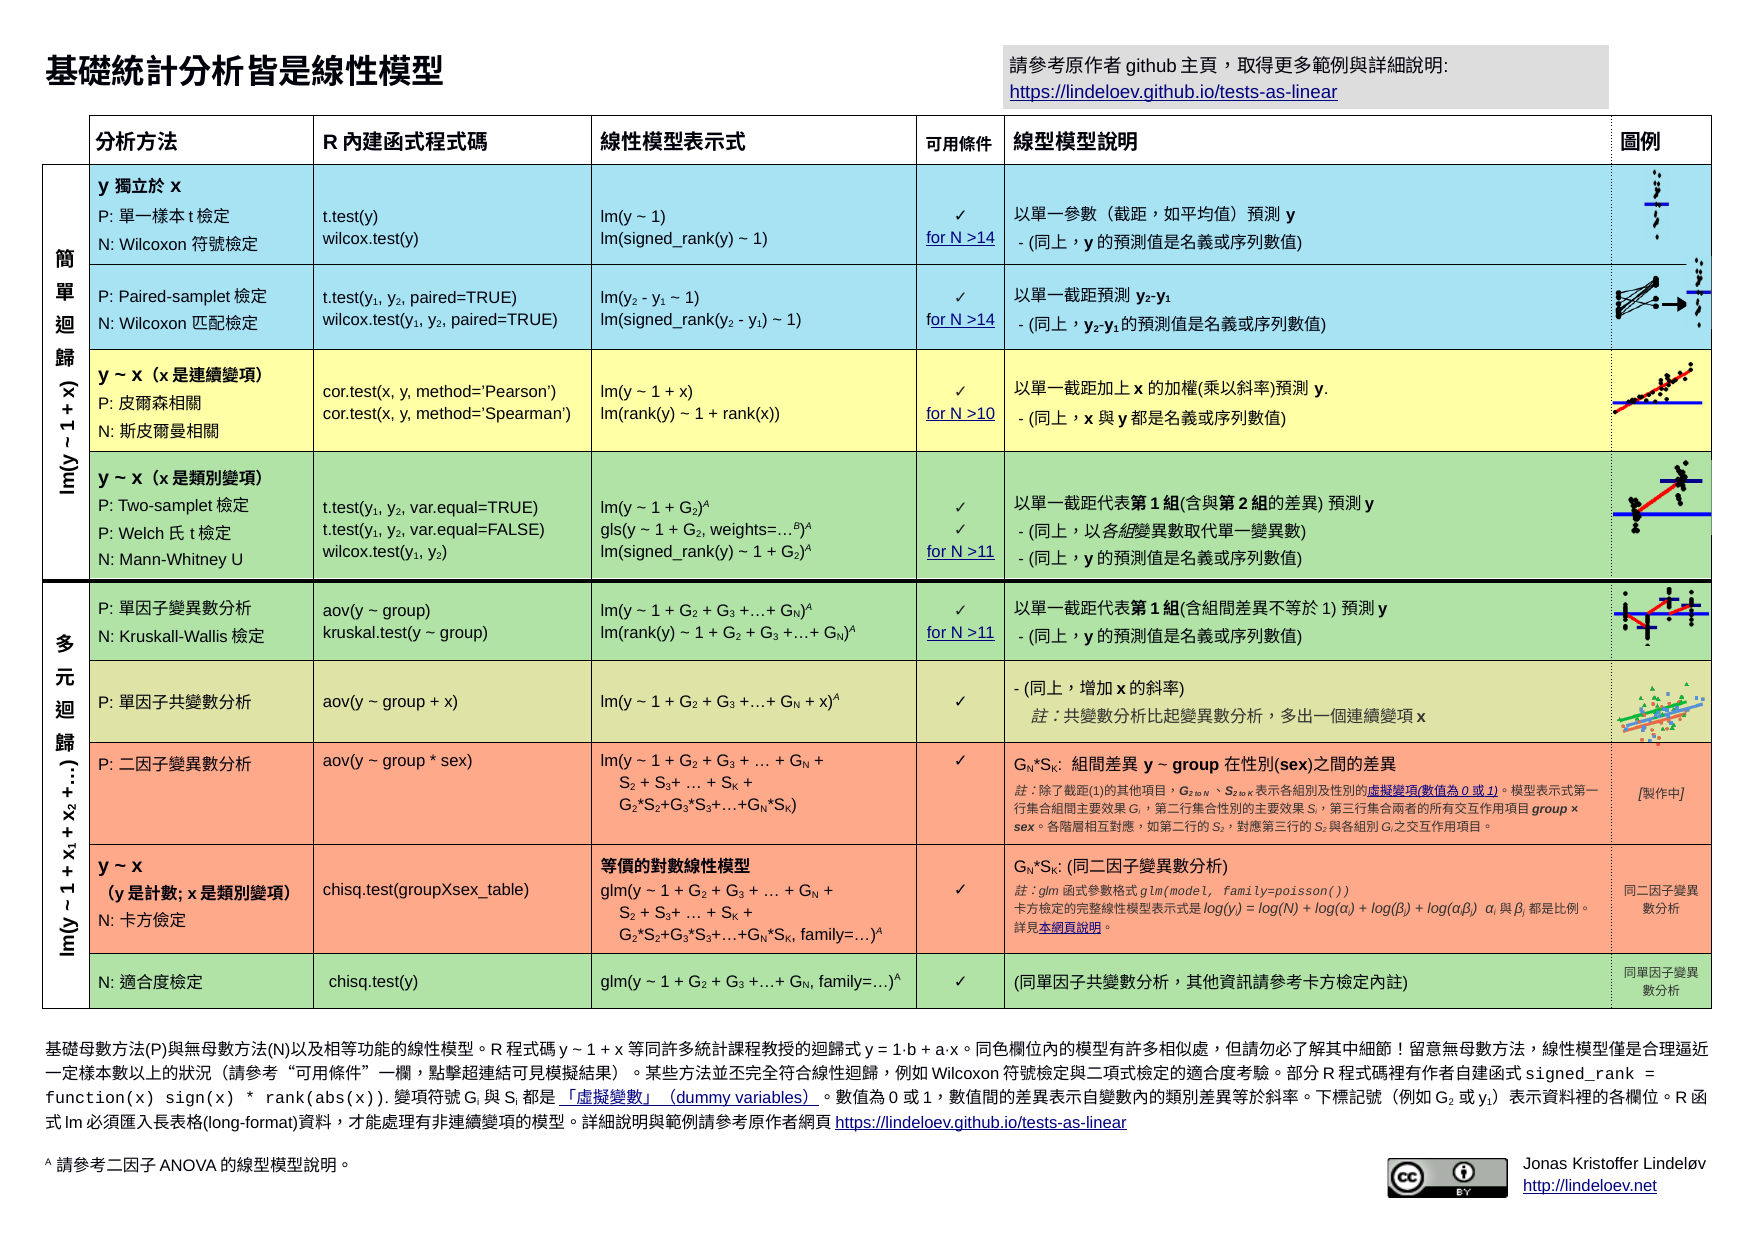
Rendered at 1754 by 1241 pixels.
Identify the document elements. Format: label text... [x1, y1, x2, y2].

table_cell aov(y ~ group + x) [314, 661, 591, 742]
table_header 分析方法 [90, 116, 313, 164]
table_cell lm(y ~ 1 + G2 + G3 + … + GN + S2 + S3+ … + SK + G2*S2+G3*S3+…+GN*SK) [592, 743, 916, 844]
table_cell lm(y ~ 1 + G2 + G3 +…+ GN + x)A [592, 661, 916, 742]
table_cell GN*SK: (同二因子變異數分析) 註：glm 函式參數格式 glm(model, family=poisson()) 卡方檢定的完整線性模型表示式是log(yi) = log(N) + log(αi) + log(βj) + log(αiβj) αi 與βj 都是比例。詳見本網頁說明。 [1005, 845, 1611, 953]
table_cell y ~ x（x是類別變項） P: Two-samplet檢定 P: Welch氏 t檢定 N: Mann-Whitney U [90, 452, 313, 578]
table_cell ✓ for N >14 [917, 265, 1004, 349]
table_cell glm(y ~ 1 + G2 + G3 +…+ GN, family=…)A [592, 954, 916, 1008]
table_cell lm(y ~ 1 + G2 + G3 +…+ GN)A lm(rank(y) ~ 1 + G2 + G3 +…+ GN)A [592, 583, 916, 660]
table_cell y ~ x（x是連續變項） P: 皮爾森相關 N: 斯皮爾曼相關 [90, 350, 313, 451]
table_cell P: Paired-samplet檢定 N: Wilcoxon 匹配檢定 [90, 265, 313, 349]
table_cell N: 適合度檢定 [90, 954, 313, 1008]
table_cell [1611, 350, 1711, 451]
table_cell [1611, 265, 1686, 303]
table_cell lm(y ~ 1) lm(signed_rank(y) ~ 1) [592, 165, 916, 264]
table_cell 等價的對數線性模型 glm(y ~ 1 + G2 + G3 + … + GN + S2 + S3+ … + SK + G2*S2+G3*S3+…+GN*SK, family=…)A [592, 845, 916, 953]
table_header [42, 115, 89, 164]
subtitle [1609, 45, 1709, 93]
table_cell lm(y2 - y1 ~ 1) lm(signed_rank(y2 - y1) ~ 1) [592, 265, 916, 349]
table_cell (同單因子共變數分析，其他資訊請參考卡方檢定內註) [1005, 954, 1611, 1008]
text A 請參考二因子ANOVA的線型模型說明。 [45, 1133, 1716, 1211]
table_cell chisq.test(y) [314, 954, 591, 1008]
table_cell ✓ for N >11 [917, 583, 1004, 660]
table_header 可用條件 [917, 116, 1004, 164]
table_header 線性模型表示式 [592, 116, 916, 164]
table_cell t.test(y1, y2, var.equal=TRUE) t.test(y1, y2, var.equal=FALSE) wilcox.test(y1, y2) [314, 452, 591, 578]
table_cell - (同上，增加 x的斜率) 註：共變數分析比起變異數分析，多出一個連續變項x [1005, 661, 1611, 742]
table_cell P: 二因子變異數分析 [90, 743, 313, 844]
table_header 圖例 [1611, 116, 1711, 164]
table_cell [1611, 583, 1711, 660]
table_cell lm(y ~ 1 + G2)A gls(y ~ 1 + G2, weights=…B)A lm(signed_rank(y) ~ 1 + G2)A [592, 452, 916, 578]
table_cell P: 單因子共變數分析 [90, 661, 313, 742]
table_cell 以單一截距代表第1組(含組間差異不等於1) 預測y - (同上，y的預測值是名義或序列數值) [1005, 583, 1611, 660]
table_cell ✓ for N >10 [917, 350, 1004, 451]
table_header R內建函式程式碼 [314, 116, 591, 164]
text http://lindeloev.net [1508, 1176, 1707, 1195]
picture [1613, 587, 1709, 646]
table_cell ✓ for N >14 [917, 165, 1004, 264]
picture [1387, 1158, 1508, 1198]
table_cell y ~ x （y是計數; x是類別變項） N: 卡方儉定 [90, 845, 313, 953]
table_cell [1611, 306, 1711, 349]
picture [1607, 676, 1712, 755]
table_header 線型模型說明 [1005, 116, 1611, 164]
table_cell ✓ [917, 845, 1004, 953]
picture [1644, 167, 1670, 241]
list 請參考原作者github主頁，取得更多範例與詳細說明: https://lindeloev.github.io/tests-as-linear [1009, 51, 1603, 103]
table_cell ✓ [917, 954, 1004, 1008]
text Jonas Kristoffer Lindeløv [1388, 1154, 1707, 1173]
table_cell 以單一截距加上x 的加權(乘以斜率)預測 y. - (同上，x 與y都是名義或序列數值) [1005, 350, 1611, 451]
table_cell ✓ [917, 743, 1004, 844]
picture [1612, 272, 1662, 323]
table_cell aov(y ~ group) kruskal.test(y ~ group) [314, 583, 591, 660]
table_cell t.test(y) wilcox.test(y) [314, 165, 591, 264]
picture [1612, 362, 1703, 421]
table_cell 同二因子變異數分析 [1611, 845, 1711, 953]
text 基礎母數方法(P)與無母數方法(N)以及相等功能的線性模型。R程式碼y ~ 1 + x 等同許多統計課程教授的迴歸式 y = 1·b + a·x。同色欄位內的模型有許多相似處，但請勿必了解其中細節！留意無母數方法，線性模型僅是合理逼近一定樣本數以上的狀況（請參考“可用條件”一欄，點擊超連結可見模擬結果）。某些方法並丕完全符合線性迴歸，例如Wilcoxon符號檢定與二項式檢定的適合度考驗。部分R程式碼裡有作者自建函式signed_rank = function(x) sign(x) * rank(abs(x)). 變項符號Gi 與 Si 都是 「虛擬變數」（dummy variables）。數值為0 或1，數值間的差異表示自變數內的類別差異等於斜率。下標記號（例如G2 或y1）表示資料裡的各欄位。R函式lm必須匯入長表格(long-format)資料，才能處理有非連續變項的模型。詳細說明與範例請參考原作者網頁 https://lindeloev.github.io/tests-as-linear [45, 1036, 1709, 1133]
table_cell t.test(y1, y2, paired=TRUE) wilcox.test(y1, y2, paired=TRUE) [314, 265, 591, 349]
table_cell 簡單迴歸 lm(y ~ 1 + x). [43, 165, 89, 578]
table_cell 以單一截距預測 y2-y1 - (同上，y2-y1的預測值是名義或序列數值) [1005, 265, 1611, 349]
table_cell [1611, 661, 1711, 676]
table_cell chisq.test(groupXsex_table) [314, 845, 591, 953]
table_cell [1611, 535, 1711, 578]
table_cell y 獨立於 x P: 單一樣本t檢定 N: Wilcoxon 符號檢定 [90, 165, 313, 264]
table_cell [製作中] [1611, 755, 1711, 844]
table_cell [1611, 452, 1711, 460]
table_cell 多元迴歸 lm(y ~ 1 + x1 + x2 +…) [43, 583, 89, 1008]
table_cell ✓ [917, 661, 1004, 742]
table_cell [1611, 165, 1711, 264]
table_cell P: 單因子變異數分析 N: Kruskall-Wallis檢定 [90, 583, 313, 660]
table_cell ✓ ✓ for N >11 [917, 452, 1004, 578]
table_cell 以單一參數（截距，如平均值）預測 y - (同上，y的預測值是名義或序列數值) [1005, 165, 1611, 264]
picture [1686, 256, 1712, 329]
table_cell 同單因子變異數分析 [1611, 954, 1711, 1008]
table_cell cor.test(x, y, method=’Pearson’) cor.test(x, y, method=’Spearman’) [314, 350, 591, 451]
subtitle 基礎統計分析皆是線性模型 [45, 45, 1003, 93]
picture [1612, 460, 1712, 535]
table_cell GN*SK: 組間差異 y ~ group 在性別(sex)之間的差異 註：除了截距(1)的其他項目，G2 to N 、S2 to K 表示各組別及性別的虛擬變項(數值為0 或1)。模型表示式第一行集合組間主要效果Gi ，第二行集合性別的主要效果Si，第三行集合兩者的所有交互作用項目group × sex。各階層相互對應，如第二行的S2，對應第三行的S2 與各組別Gi之交互作用項目。 [1005, 743, 1611, 844]
table_cell aov(y ~ group * sex) [314, 743, 591, 844]
table_cell 以單一截距代表第1組(含與第2組的差異) 預測y - (同上，以各組變異數取代單一變異數) - (同上，y的預測值是名義或序列數值) [1005, 452, 1611, 578]
table_cell lm(y ~ 1 + x) lm(rank(y) ~ 1 + rank(x)) [592, 350, 916, 451]
